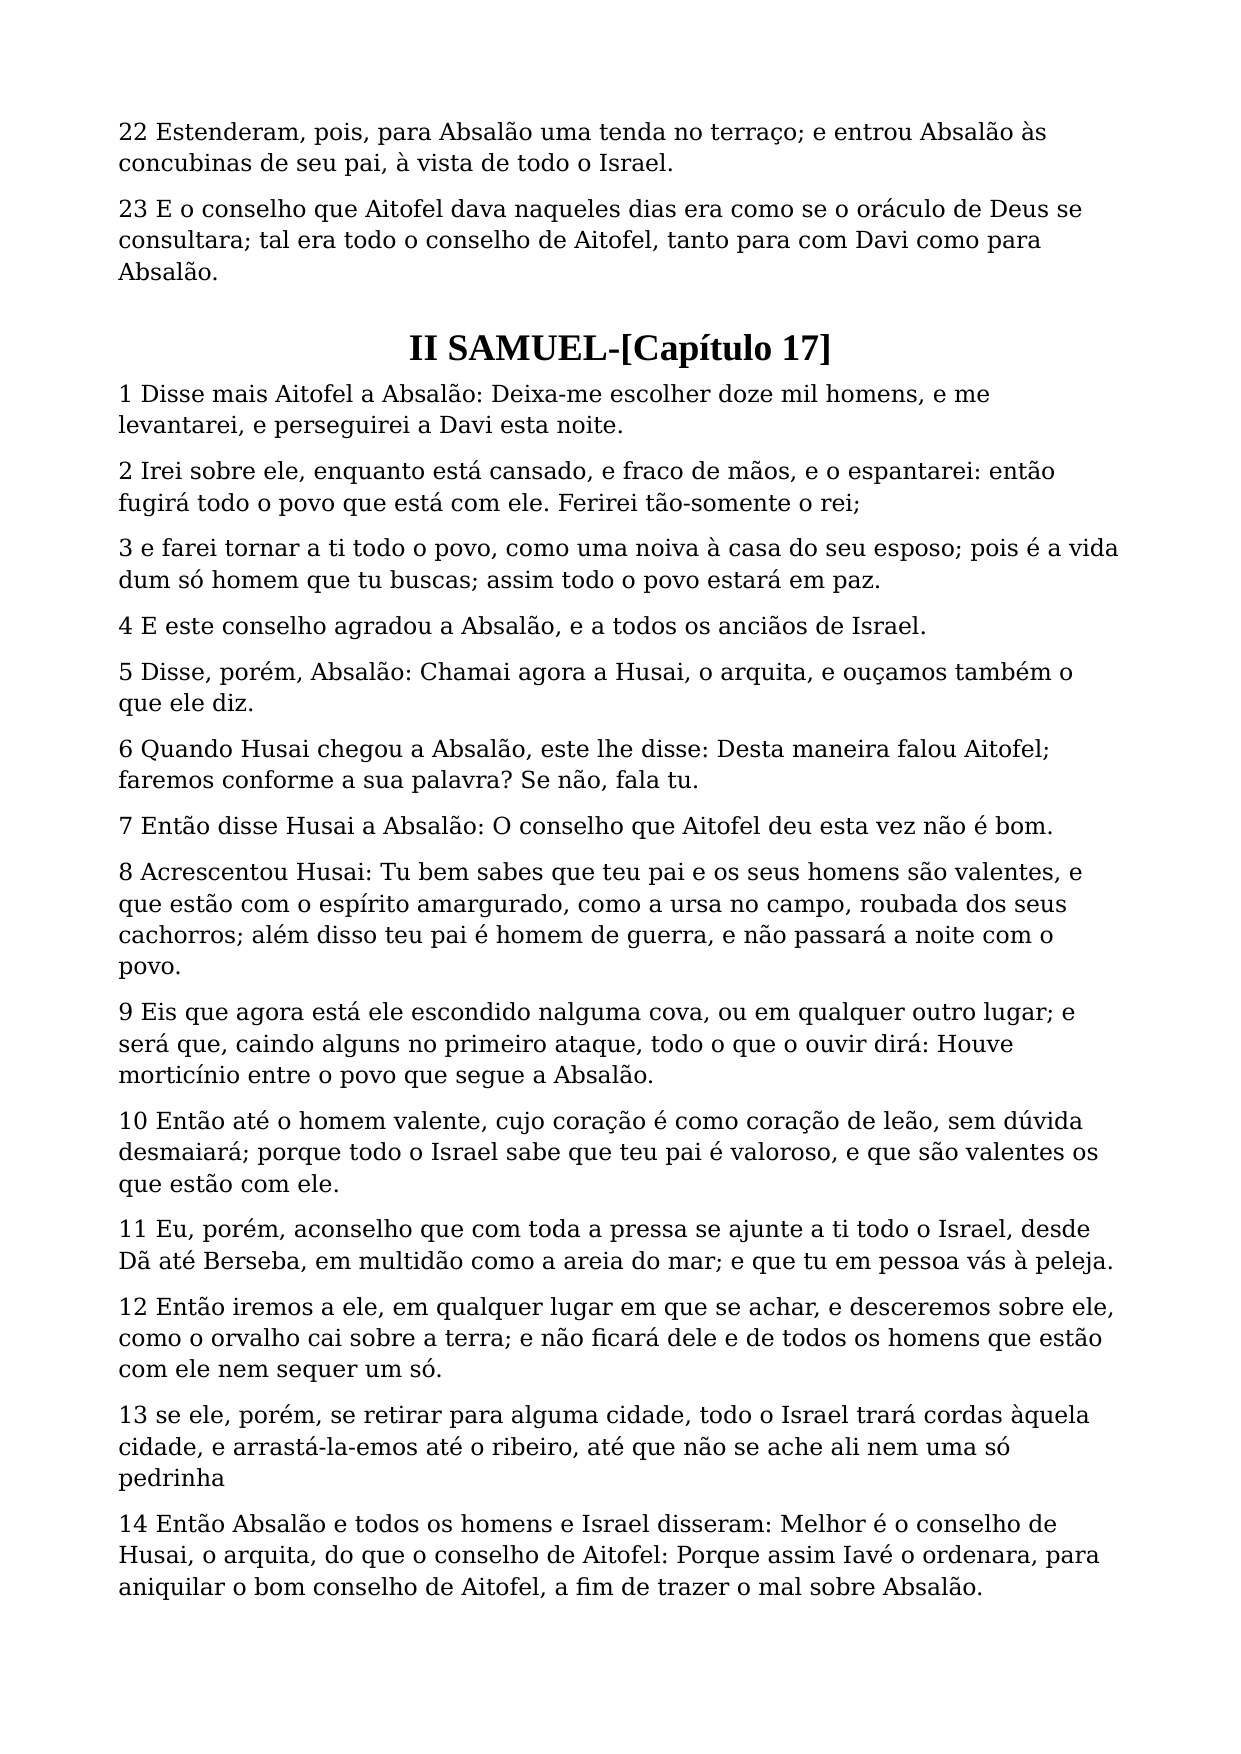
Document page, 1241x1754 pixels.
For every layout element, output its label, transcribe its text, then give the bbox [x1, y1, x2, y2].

text 2 Irei sobre ele, enquanto está cansado, e fraco de mãos, e o espantarei: então fugirá todo o povo que está com ele. Ferirei tão-somente o rei; [118, 458, 1122, 516]
subtitle II SAMUEL-[Capítulo 17] [118, 325, 1122, 368]
text 5 Disse, porém, Absalão: Chamai agora a Husai, o arquita, e ouçamos também o que ele diz. [118, 658, 1122, 717]
text 14 Então Absalão e todos os homens e Israel disseram: Melhor é o conselho de Husai, o arquita, do que o conselho de Aitofel: Porque assim Iavé o ordenara, para aniquilar o bom conselho de Aitofel, a fim de trazer o mal sobre Absalão. [118, 1511, 1122, 1601]
text 23 E o conselho que Aitofel dava naqueles dias era como se o oráculo de Deus se consultara; tal era todo o conselho de Aitofel, tanto para com Davi como para Absalão. [118, 195, 1122, 285]
text 1 Disse mais Aitofel a Absalão: Deixa-me escolher doze mil homens, e me levantarei, e perseguirei a Davi esta noite. [118, 381, 1122, 439]
text 7 Então disse Husai a Absalão: O conselho que Aitofel deu esta vez não é bom. [118, 813, 1122, 840]
text 12 Então iremos a ele, em qualquer lugar em que se achar, e desceremos sobre ele, como o orvalho cai sobre a terra; e não ficará dele e de todos os homens que estão com ele nem sequer um só. [118, 1293, 1122, 1383]
text 4 E este conselho agradou a Absalão, e a todos os anciãos de Israel. [118, 612, 1122, 640]
text 22 Estenderam, pois, para Absalão uma tenda no terraço; e entrou Absalão às concubinas de seu pai, à vista de todo o Israel. [118, 118, 1122, 177]
text 8 Acrescentou Husai: Tu bem sabes que teu pai e os seus homens são valentes, e que estão com o espírito amargurado, como a ursa no campo, roubada dos seus cachorros; além disso teu pai é homem de guerra, e não passará a noite com o povo. [118, 859, 1122, 980]
text 10 Então até o homem valente, cujo coração é como coração de leão, sem dúvida desmaiará; porque todo o Israel sabe que teu pai é valoroso, e que são valentes os que estão com ele. [118, 1107, 1122, 1197]
text 3 e farei tornar a ti todo o povo, como uma noiva à casa do seu esposo; pois é a vida dum só homem que tu buscas; assim todo o povo estará em paz. [118, 535, 1122, 594]
text 9 Eis que agora está ele escondido nalguma cova, ou em qualquer outro lugar; e será que, caindo alguns no primeiro ataque, todo o que o ouvir dirá: Houve morticínio entre o povo que segue a Absalão. [118, 999, 1122, 1089]
text 13 se ele, porém, se retirar para alguma cidade, todo o Israel trará cordas àquela cidade, e arrastá-la-emos até o ribeiro, até que não se ache ali nem uma só pedrinha [118, 1402, 1122, 1492]
text 11 Eu, porém, aconselho que com toda a pressa se ajunte a ti todo o Israel, desde Dã até Berseba, em multidão como a areia do mar; e que tu em pessoa vás à peleja. [118, 1216, 1122, 1275]
text 6 Quando Husai chegou a Absalão, este lhe disse: Desta maneira falou Aitofel; faremos conforme a sua palavra? Se não, fala tu. [118, 736, 1122, 794]
